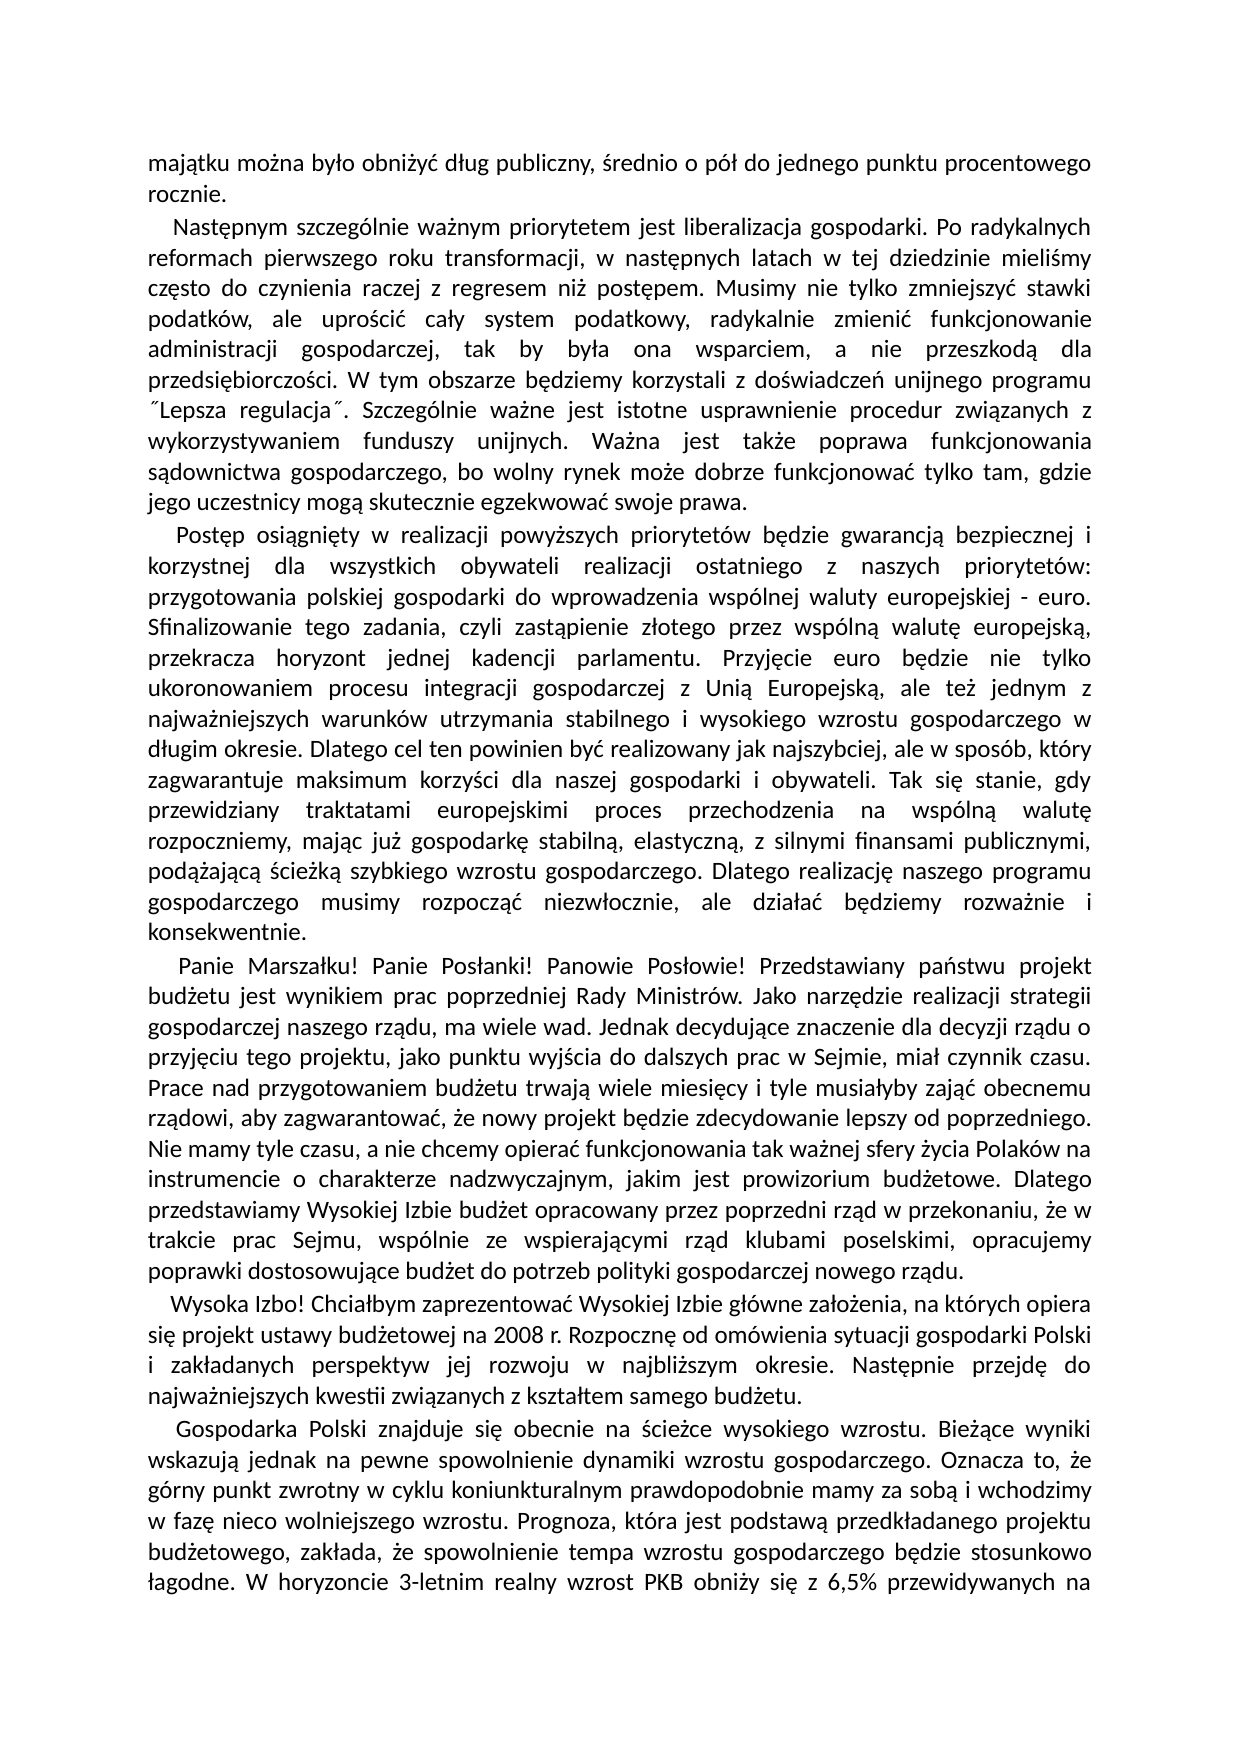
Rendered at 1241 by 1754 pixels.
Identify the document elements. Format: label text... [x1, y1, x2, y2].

text Wysoka Izbo! Chciałbym zaprezentować Wysokiej Izbie główne założenia, na których opiera się projekt ustawy budżetowej na 2008 r. Rozpocznę od omówienia sytuacji gospodarki Polski i zakładanych perspektyw jej rozwoju w najbliższym okresie. Następnie przejdę do najważniejszych kwestii związanych z kształtem samego budżetu. [148, 1288, 1093, 1411]
text Gospodarka Polski znajduje się obecnie na ścieżce wysokiego wzrostu. Bieżące wyniki wskazują jednak na pewne spowolnienie dynamiki wzrostu gospodarczego. Oznacza to, że górny punkt zwrotny w cyklu koniunkturalnym prawdopodobnie mamy za sobą i wchodzimy w fazę nieco wolniejszego wzrostu. Prognoza, która jest podstawą przedkładanego projektu budżetowego, zakłada, że spowolnienie tempa wzrostu gospodarczego będzie stosunkowo łagodne. W horyzoncie 3-letnim realny wzrost PKB obniży się z 6,5% przewidywanych na [148, 1413, 1093, 1597]
text Postęp osiągnięty w realizacji powyższych priorytetów będzie gwarancją bezpiecznej i korzystnej dla wszystkich obywateli realizacji ostatniego z naszych priorytetów: przygotowania polskiej gospodarki do wprowadzenia wspólnej waluty europejskiej - euro. Sfinalizowanie tego zadania, czyli zastąpienie złotego przez wspólną walutę europejską, przekracza horyzont jednej kadencji parlamentu. Przyjęcie euro będzie nie tylko ukoronowaniem procesu integracji gospodarczej z Unią Europejską, ale też jednym z najważniejszych warunków utrzymania stabilnego i wysokiego wzrostu gospodarczego w długim okresie. Dlatego cel ten powinien być realizowany jak najszybciej, ale w sposób, który zagwarantuje maksimum korzyści dla naszej gospodarki i obywateli. Tak się stanie, gdy przewidziany traktatami europejskimi proces przechodzenia na wspólną walutę rozpoczniemy, mając już gospodarkę stabilną, elastyczną, z silnymi finansami publicznymi, podążającą ścieżką szybkiego wzrostu gospodarczego. Dlatego realizację naszego programu gospodarczego musimy rozpocząć niezwłocznie, ale działać będziemy rozważnie i konsekwentnie. [148, 520, 1093, 947]
text majątku można było obniżyć dług publiczny, średnio o pół do jednego punktu procentowego rocznie. [148, 148, 1093, 209]
text Następnym szczególnie ważnym priorytetem jest liberalizacja gospodarki. Po radykalnych reformach pierwszego roku transformacji, w następnych latach w tej dziedzinie mieliśmy często do czynienia raczej z regresem niż postępem. Musimy nie tylko zmniejszyć stawki podatków, ale uprościć cały system podatkowy, radykalnie zmienić funkcjonowanie administracji gospodarczej, tak by była ona wsparciem, a nie przeszkodą dla przedsiębiorczości. W tym obszarze będziemy korzystali z doświadczeń unijnego programu ˝Lepsza regulacja˝. Szczególnie ważne jest istotne usprawnienie procedur związanych z wykorzystywaniem funduszy unijnych. Ważna jest także poprawa funkcjonowania sądownictwa gospodarczego, bo wolny rynek może dobrze funkcjonować tylko tam, gdzie jego uczestnicy mogą skutecznie egzekwować swoje prawa. [148, 212, 1093, 517]
text Panie Marszałku! Panie Posłanki! Panowie Posłowie! Przedstawiany państwu projekt budżetu jest wynikiem prac poprzedniej Rady Ministrów. Jako narzędzie realizacji strategii gospodarczej naszego rządu, ma wiele wad. Jednak decydujące znaczenie dla decyzji rządu o przyjęciu tego projektu, jako punktu wyjścia do dalszych prac w Sejmie, miał czynnik czasu. Prace nad przygotowaniem budżetu trwają wiele miesięcy i tyle musiałyby zająć obecnemu rządowi, aby zagwarantować, że nowy projekt będzie zdecydowanie lepszy od poprzedniego. Nie mamy tyle czasu, a nie chcemy opierać funkcjonowania tak ważnej sfery życia Polaków na instrumencie o charakterze nadzwyczajnym, jakim jest prowizorium budżetowe. Dlatego przedstawiamy Wysokiej Izbie budżet opracowany przez poprzedni rząd w przekonaniu, że w trakcie prac Sejmu, wspólnie ze wspierającymi rząd klubami poselskimi, opracujemy poprawki dostosowujące budżet do potrzeb polityki gospodarczej nowego rządu. [148, 950, 1093, 1286]
